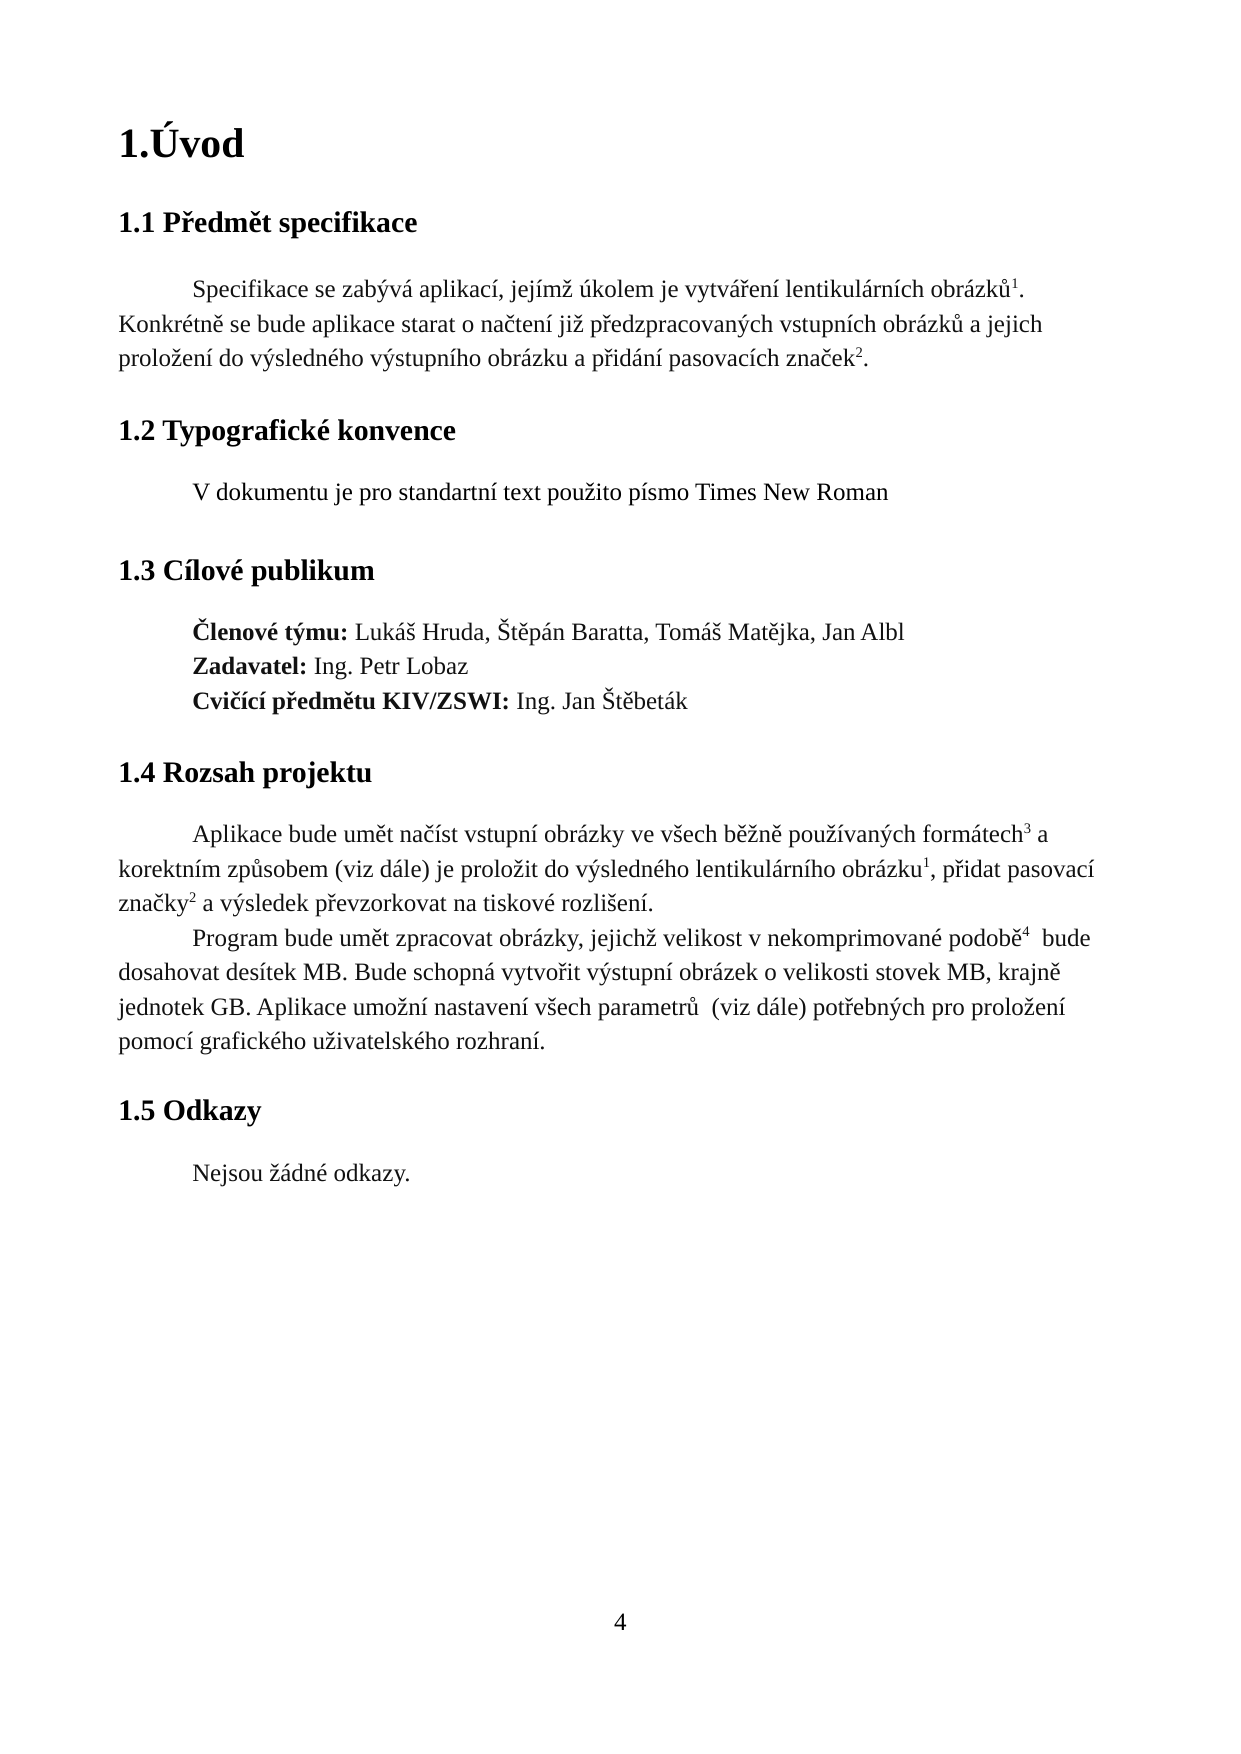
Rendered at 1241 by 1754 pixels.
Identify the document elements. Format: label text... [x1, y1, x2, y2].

text 1.2 Typografické konvence [118, 412, 1122, 447]
text Členové týmu: Lukáš Hruda, Štěpán Baratta, Tomáš Matějka, Jan Albl [118, 617, 1122, 646]
text Nejsou žádné odkazy. [118, 1158, 1122, 1186]
text Cvičící předmětu KIV/ZSWI: Ing. Jan Štěbeták [118, 686, 1122, 715]
text 1.4 Rozsah projektu [118, 755, 1122, 789]
subtitle 1.1 Předmět specifikace [118, 204, 1122, 239]
text Zadavatel: Ing. Petr Lobaz [118, 651, 1122, 680]
text Specifikace se zabývá aplikací, jejímž úkolem je vytváření lentikulárních obrázků1. Konkrétně se bude aplikace starat o načtení již předzpracovaných vstupních obrázků a jejich proložení do výsledného výstupního obrázku a přidání pasovacích značek2. [118, 274, 1122, 372]
text 1.3 Cílové publikum [118, 552, 1122, 587]
text Program bude umět zpracovat obrázky, jejichž velikost v nekomprimované podobě4 bude dosahovat desítek MB. Bude schopná vytvořit výstupní obrázek o velikosti stovek MB, krajně jednotek GB. Aplikace umožní nastavení všech parametrů (viz dále) potřebných pro proložení pomocí grafického uživatelského rozhraní. [118, 923, 1122, 1055]
subtitle 1.Úvod [118, 118, 1122, 166]
text Aplikace bude umět načíst vstupní obrázky ve všech běžně používaných formátech3 a korektním způsobem (viz dále) je proložit do výsledného lentikulárního obrázku1, přidat pasovací značky2 a výsledek převzorkovat na tiskové rozlišení. [118, 819, 1122, 917]
text 1.5 Odkazy [118, 1093, 1122, 1127]
text V dokumentu je pro standartní text použito písmo Times New Roman [118, 477, 1122, 506]
